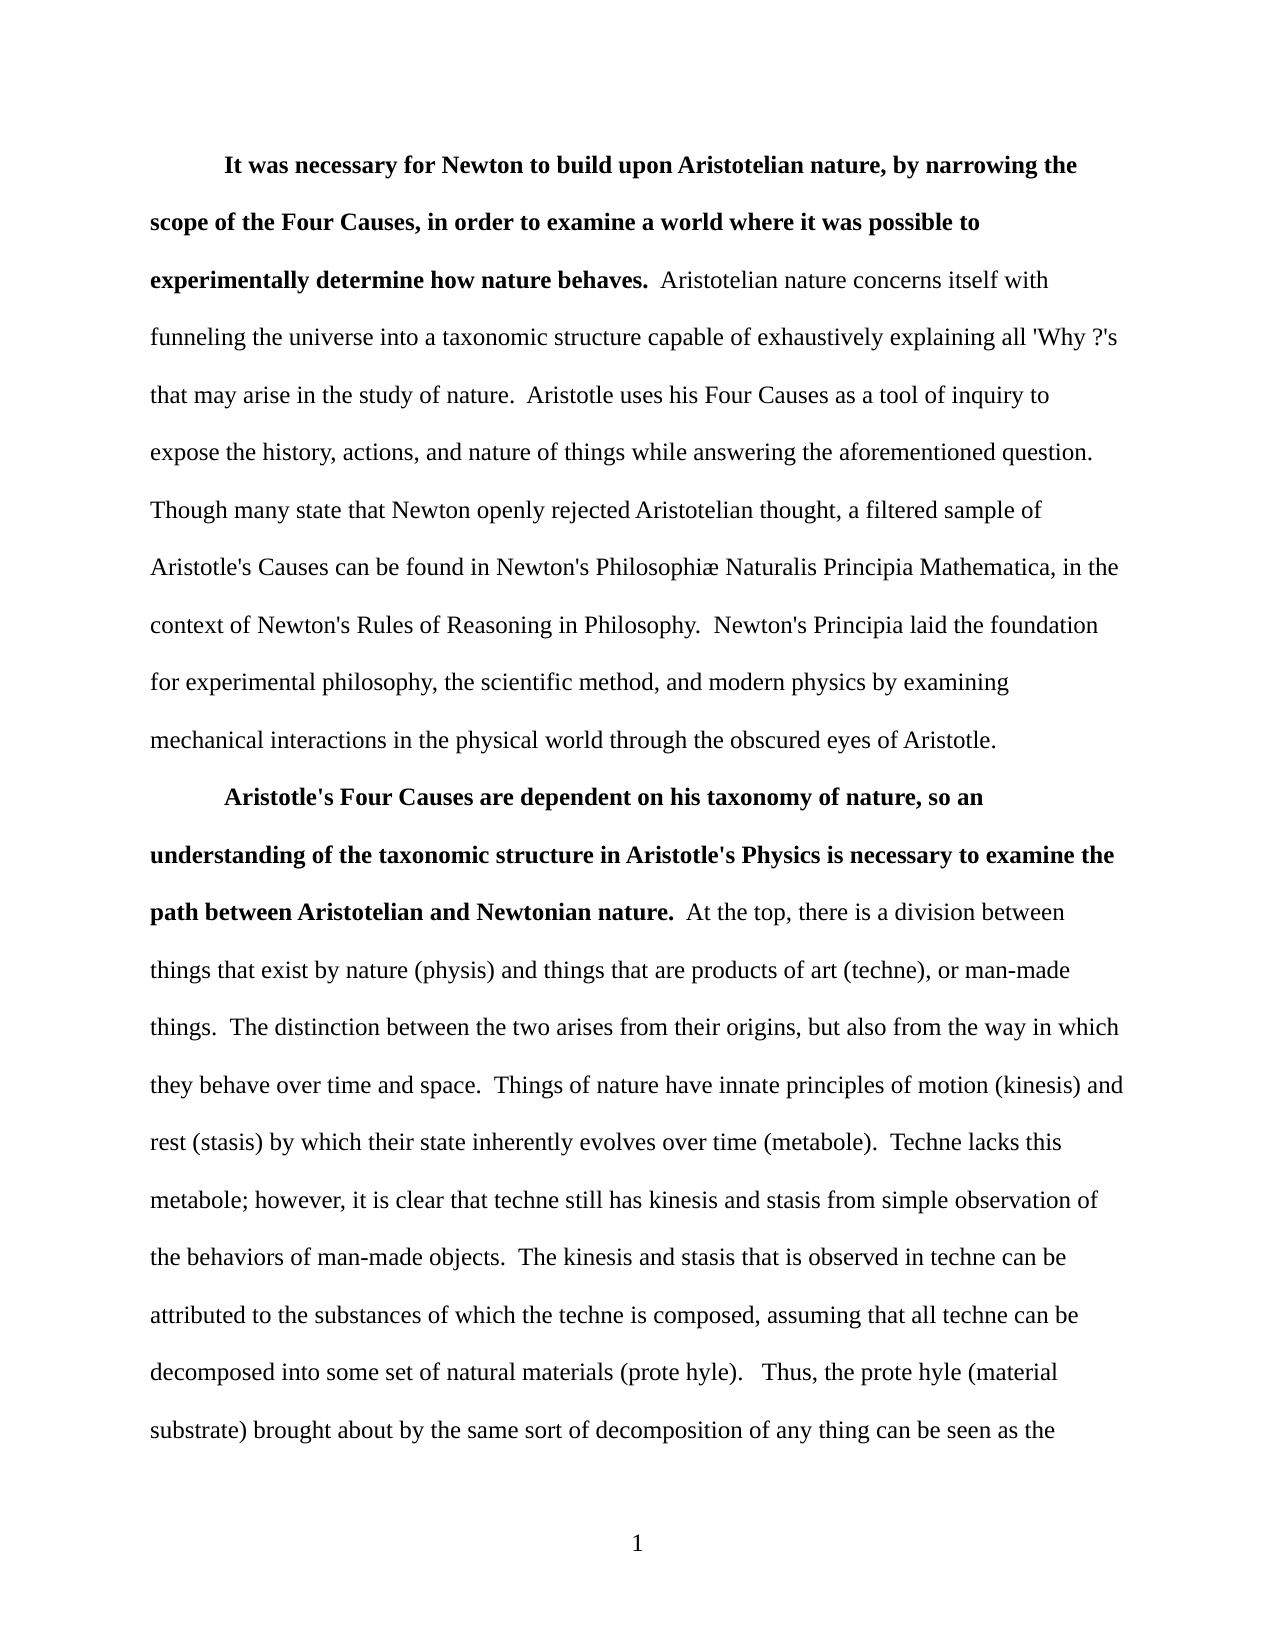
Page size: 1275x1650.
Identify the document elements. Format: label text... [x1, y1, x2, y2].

text Aristotle's Four Causes are dependent on his taxonomy of nature, so an understanding of the taxonomic structure in Aristotle's Physics is necessary to examine the path between Aristotelian and Newtonian nature. At the top, there is a division between things that exist by nature (physis) and things that are products of art (techne), or man-made things. The distinction between the two arises from their origins, but also from the way in which they behave over time and space. Things of nature have innate principles of motion (kinesis) and rest (stasis) by which their state inherently evolves over time (metabole). Techne lacks this metabole; however, it is clear that techne still has kinesis and stasis from simple observation of the behaviors of man-made objects. The kinesis and stasis that is observed in techne can be attributed to the substances of which the techne is composed, assuming that all techne can be decomposed into some set of natural materials (prote hyle). Thus, the prote hyle (material substrate) brought about by the same sort of decomposition of any thing can be seen as the [150, 782, 1125, 1444]
text It was necessary for Newton to build upon Aristotelian nature, by narrowing the scope of the Four Causes, in order to examine a world where it was possible to experimentally determine how nature behaves. Aristotelian nature concerns itself with funneling the universe into a taxonomic structure capable of exhaustively explaining all 'Why ?'s that may arise in the study of nature. Aristotle uses his Four Causes as a tool of inquiry to expose the history, actions, and nature of things while answering the aforementioned question. Though many state that Newton openly rejected Aristotelian thought, a filtered sample of Aristotle's Causes can be found in Newton's Philosophiæ Naturalis Principia Mathematica, in the context of Newton's Rules of Reasoning in Philosophy. Newton's Principia laid the foundation for experimental philosophy, the scientific method, and modern physics by examining mechanical interactions in the physical world through the obscured eyes of Aristotle. [150, 150, 1125, 754]
